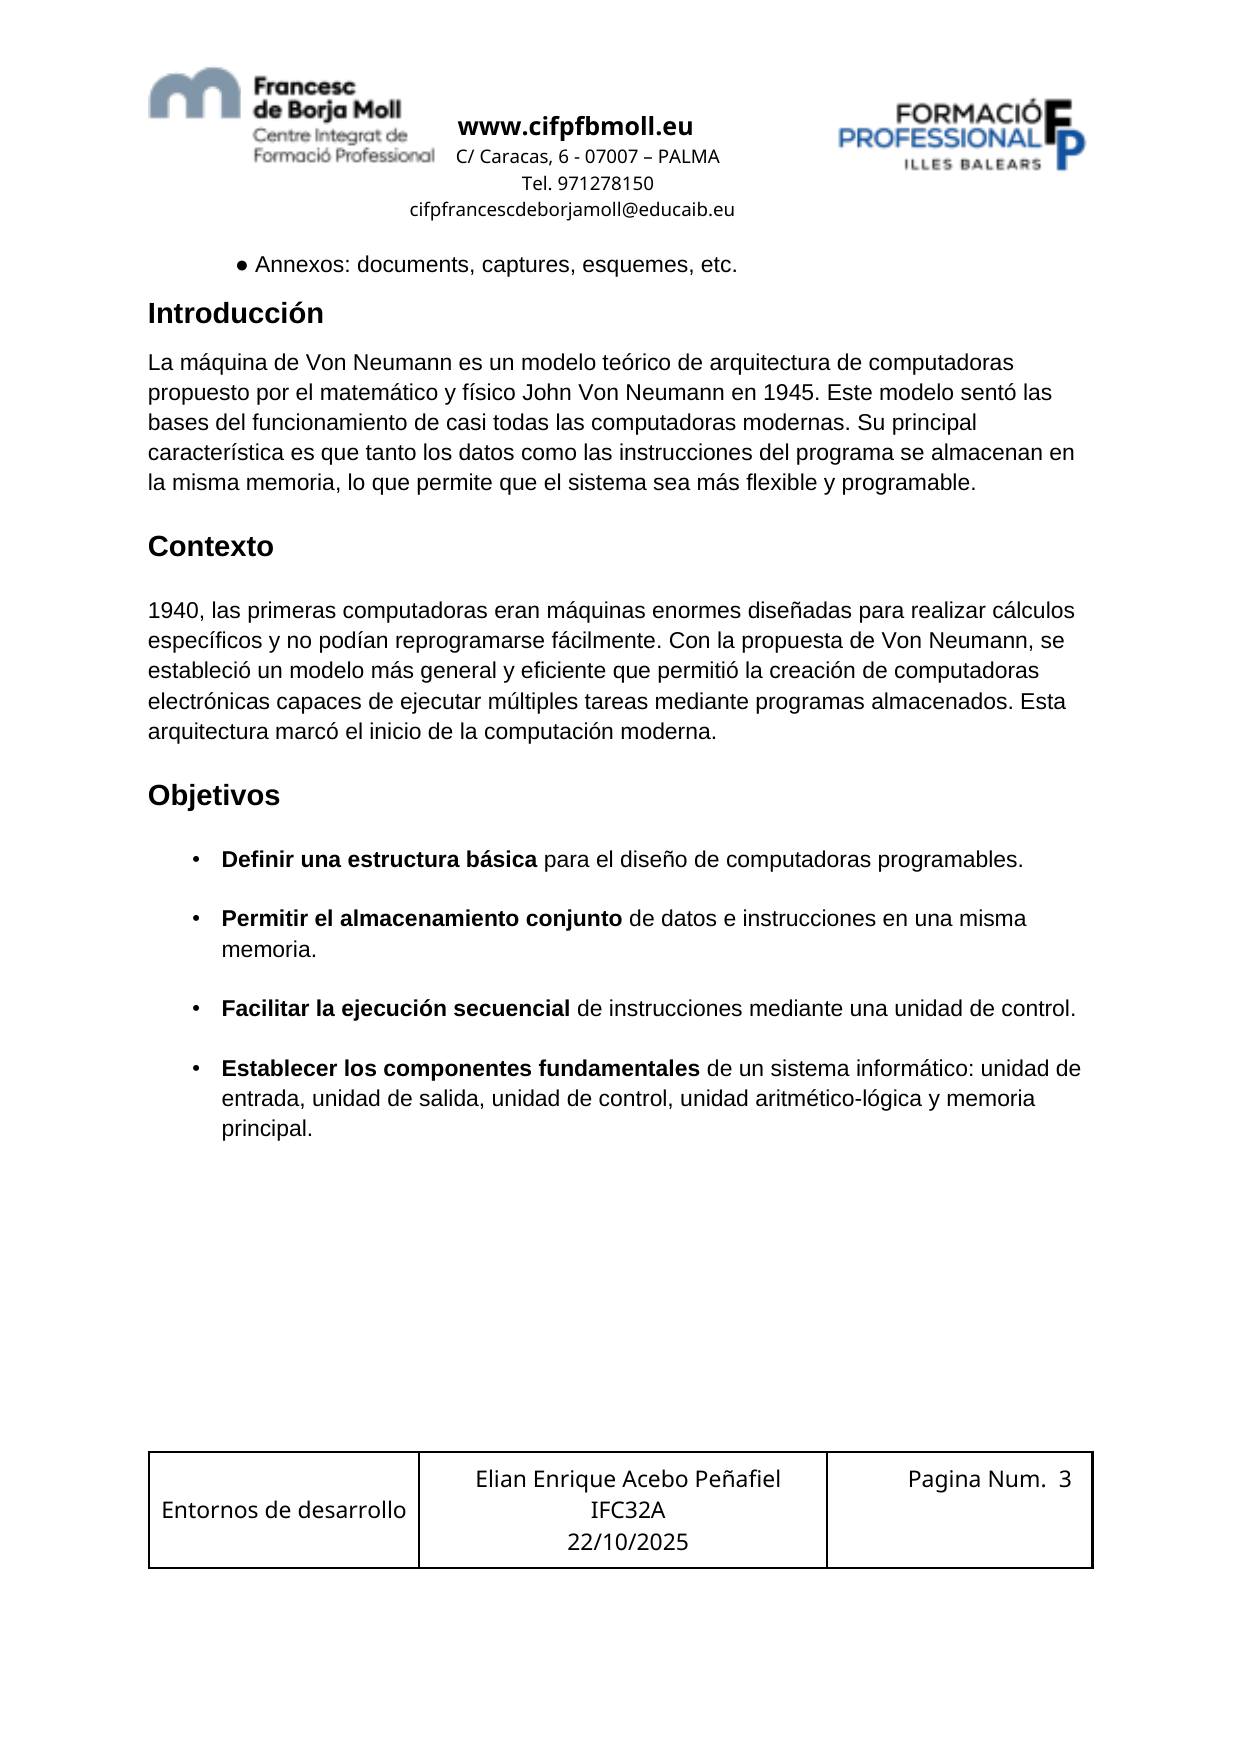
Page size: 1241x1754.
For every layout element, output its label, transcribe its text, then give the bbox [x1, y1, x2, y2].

text 1940, las primeras computadoras eran máquinas enormes diseñadas para realizar cálculos específicos y no podían reprogramarse fácilmente. Con la propuesta de Von Neumann, se estableció un modelo más general y eficiente que permitió la creación de computadoras electrónicas capaces de ejecutar múltiples tareas mediante programas almacenados. Esta arquitectura marcó el inicio de la computación moderna. [148, 597, 1093, 744]
subtitle Contexto [148, 529, 1093, 563]
list Definir una estructura básica para el diseño de computadoras programables. [192, 846, 1093, 872]
list Facilitar la ejecución secuencial de instrucciones mediante una unidad de control. [192, 995, 1093, 1022]
subtitle Objetivos [148, 778, 1093, 811]
picture [833, 43, 1093, 227]
subtitle Introducción [148, 296, 1093, 329]
list Permitir el almacenamiento conjunto de datos e instrucciones en una misma memoria. [192, 905, 1093, 962]
picture [147, 64, 439, 169]
list Establecer los componentes fundamentales de un sistema informático: unidad de entrada, unidad de salida, unidad de control, unidad aritmético-lógica y memoria principal. [192, 1055, 1093, 1142]
text La máquina de Von Neumann es un modelo teórico de arquitectura de computadoras propuesto por el matemático y físico John Von Neumann en 1945. Este modelo sentó las bases del funcionamiento de casi todas las computadoras modernas. Su principal característica es que tanto los datos como las instrucciones del programa se almacenan en la misma memoria, lo que permite que el sistema sea más flexible y programable. [148, 348, 1093, 496]
text ● Annexos: documents, captures, esquemes, etc. [235, 251, 1093, 277]
